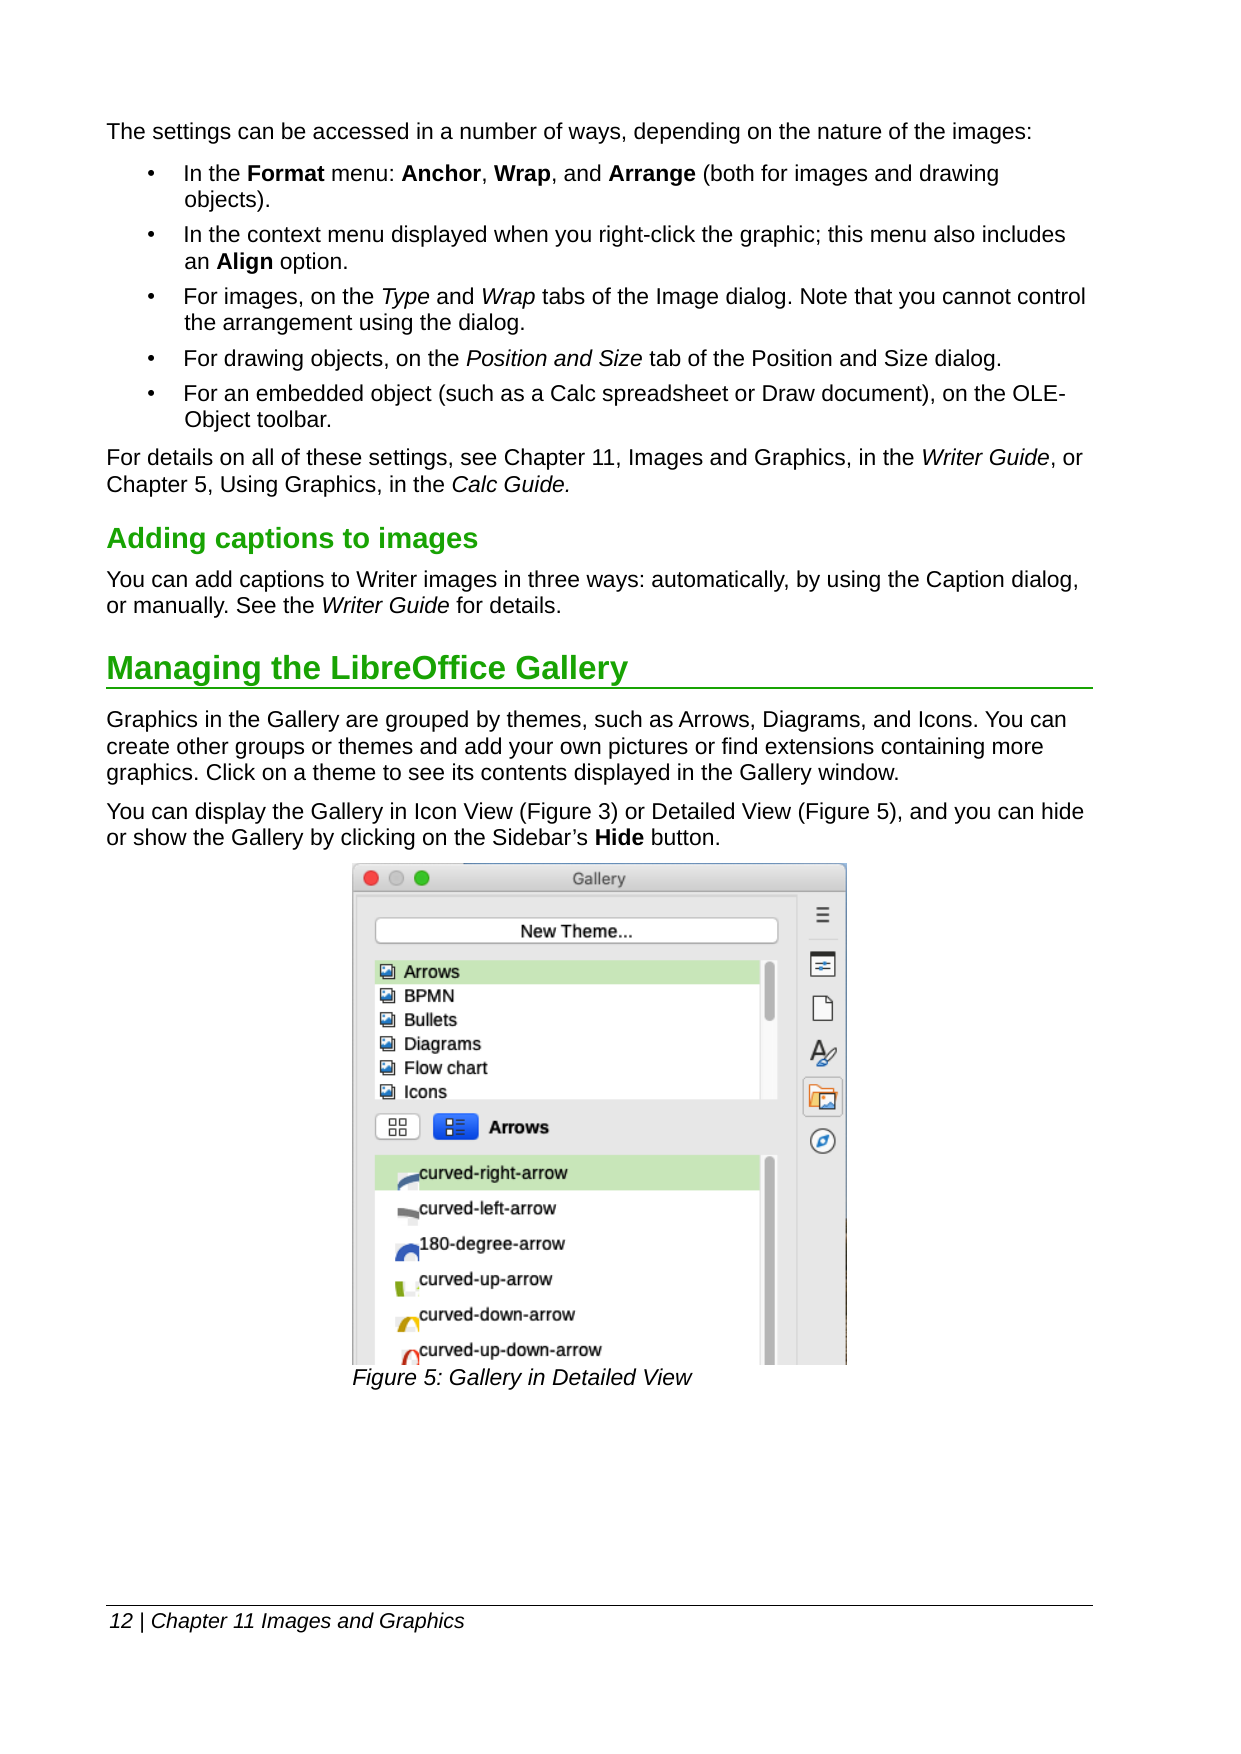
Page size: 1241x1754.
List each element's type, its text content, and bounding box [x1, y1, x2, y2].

text For details on all of these settings, see Chapter 11, Images and Graphics, in the Writer Guide, or Chapter 5, Using Graphics, in the Calc Guide. [106, 444, 1093, 497]
subtitle Adding captions to images [106, 521, 1093, 554]
list The settings can be accessed in a number of ways, depending on the nature of the images: [106, 118, 1093, 144]
list For drawing objects, on the Position and Size tab of the Position and Size dialog. [144, 342, 1093, 371]
list In the Format menu: Anchor, Wrap, and Arrange (both for images and drawing objects). [144, 157, 1093, 213]
picture [352, 863, 847, 1365]
list For images, on the Type and Wrap tabs of the Image dialog. Note that you cannot control the arrangement using the dialog. [144, 280, 1093, 336]
list For an embedded object (such as a Calc spreadsheet or Draw document), on the OLE-Object toolbar. [144, 377, 1093, 435]
text You can add captions to Writer images in three ways: automatically, by using the Caption dialog, or manually. See the Writer Guide for details. [106, 566, 1093, 619]
subtitle Managing the LibreOffice Gallery [106, 648, 1093, 687]
list In the context menu displayed when you right-click the graphic; this menu also includes an Align option. [144, 218, 1093, 274]
text Graphics in the Gallery are grouped by themes, such as Arrows, Diagrams, and Icons. You can create other groups or themes and add your own pictures or find extensions containing more graphics. Click on a theme to see its contents displayed in the Gallery window. [106, 706, 1093, 785]
text You can display the Gallery in Icon View (Figure 3) or Detailed View (Figure 5), and you can hide or show the Gallery by clicking on the Sidebar’s Hide button. [106, 798, 1093, 851]
text Figure 5: Gallery in Detailed View [352, 1365, 847, 1391]
